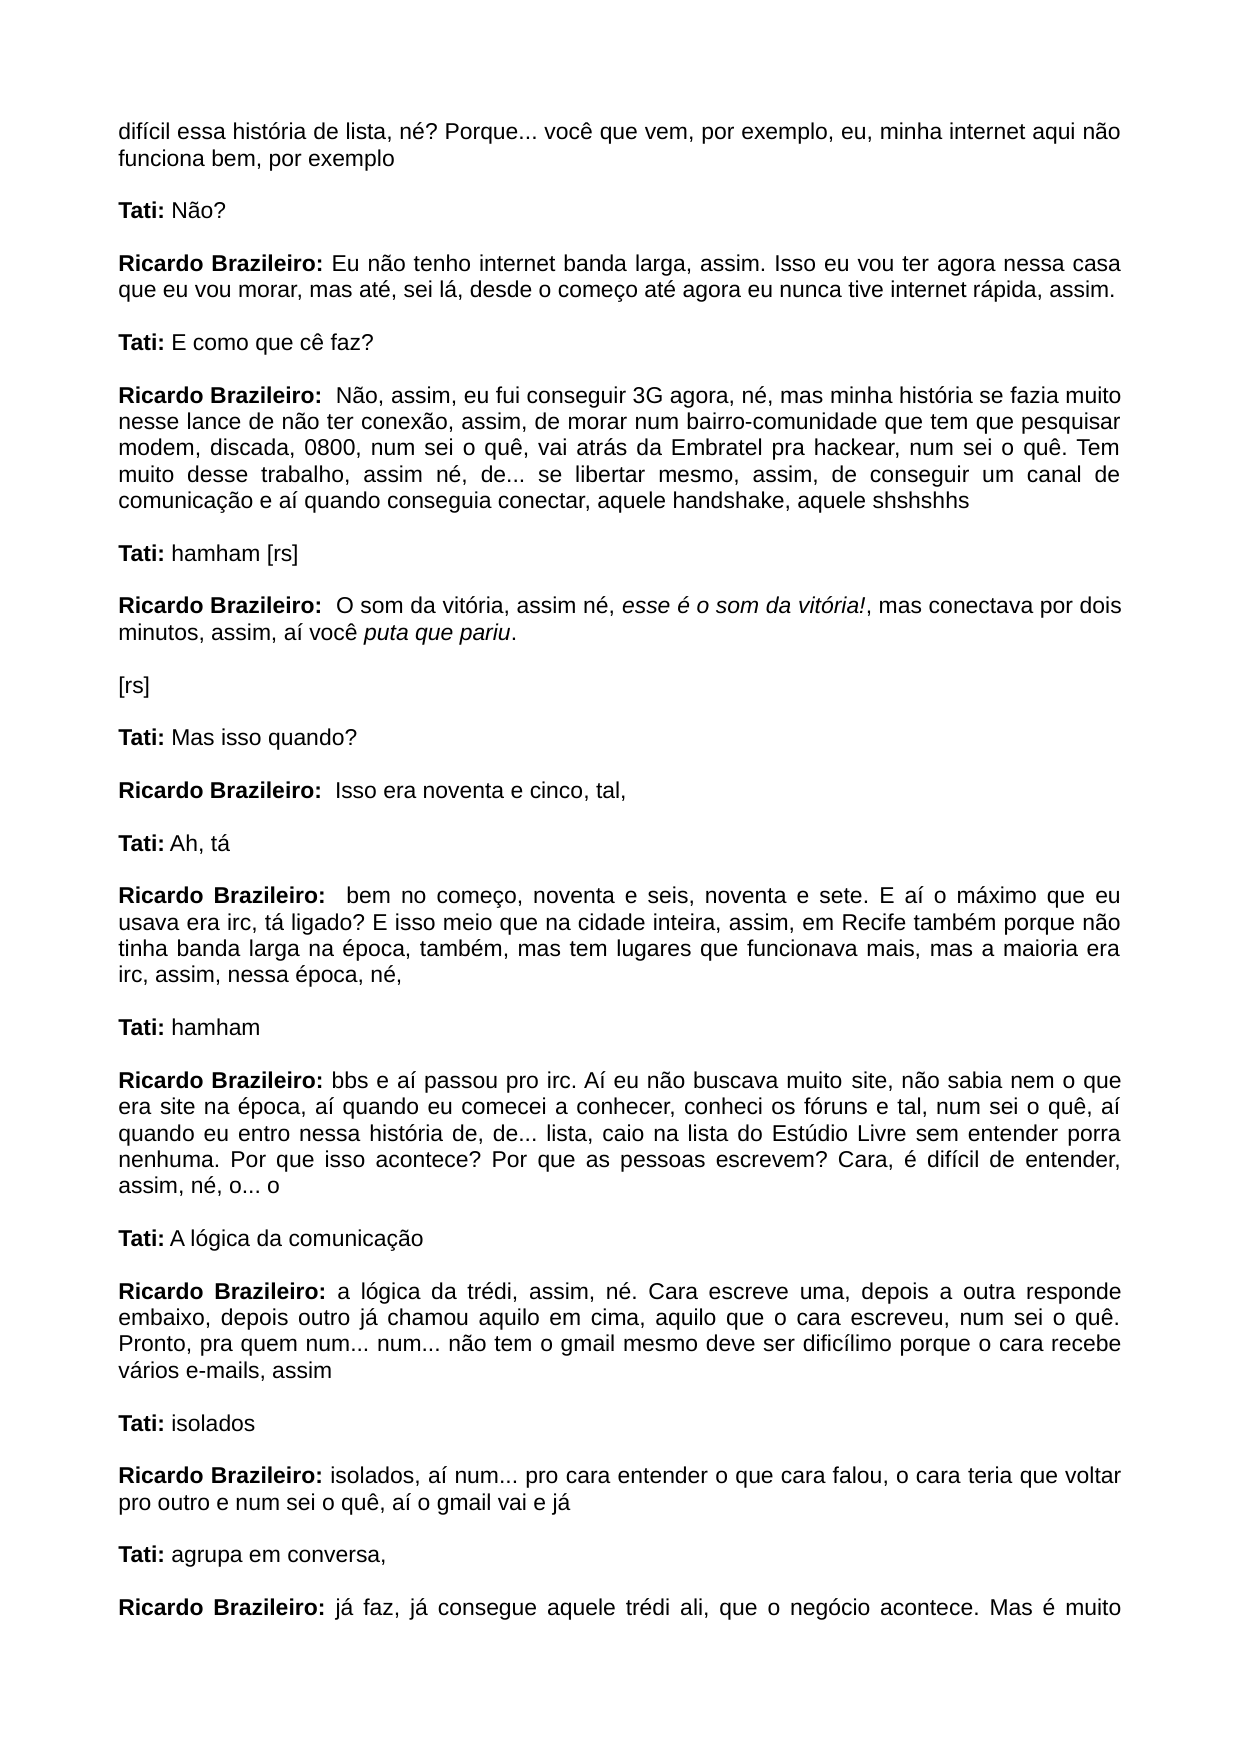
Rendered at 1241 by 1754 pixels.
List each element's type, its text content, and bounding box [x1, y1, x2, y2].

text Tati: Mas isso quando? [118, 724, 1122, 751]
text Tati: hamham [118, 1014, 1122, 1041]
text Tati: Ah, tá [118, 830, 1122, 856]
text Ricardo Brazileiro: Eu não tenho internet banda larga, assim. Isso eu vou ter agora nessa casa que eu vou morar, mas até, sei lá, desde o começo até agora eu nunca tive internet rápida, assim. [118, 250, 1122, 303]
text Ricardo Brazileiro: a lógica da trédi, assim, né. Cara escreve uma, depois a outra responde embaixo, depois outro já chamou aquilo em cima, aquilo que o cara escreveu, num sei o quê. Pronto, pra quem num... num... não tem o gmail mesmo deve ser dificílimo porque o cara recebe vários e-mails, assim [118, 1278, 1122, 1383]
text Ricardo Brazileiro: O som da vitória, assim né, esse é o som da vitória!, mas conectava por dois minutos, assim, aí você puta que pariu. [118, 592, 1122, 645]
text Tati: E como que cê faz? [118, 329, 1122, 355]
text Tati: agrupa em conversa, [118, 1541, 1122, 1568]
text Ricardo Brazileiro: bbs e aí passou pro irc. Aí eu não buscava muito site, não sabia nem o que era site na época, aí quando eu comecei a conhecer, conheci os fóruns e tal, num sei o quê, aí quando eu entro nessa história de, de... lista, caio na lista do Estúdio Livre sem entender porra nenhuma. Por que isso acontece? Por que as pessoas escrevem? Cara, é difícil de entender, assim, né, o... o [118, 1067, 1122, 1199]
text Ricardo Brazileiro: bem no começo, noventa e seis, noventa e sete. E aí o máximo que eu usava era irc, tá ligado? E isso meio que na cidade inteira, assim, em Recife também porque não tinha banda larga na época, também, mas tem lugares que funcionava mais, mas a maioria era irc, assim, nessa época, né, [118, 882, 1122, 988]
text Ricardo Brazileiro: Não, assim, eu fui conseguir 3G agora, né, mas minha história se fazia muito nesse lance de não ter conexão, assim, de morar num bairro-comunidade que tem que pesquisar modem, discada, 0800, num sei o quê, vai atrás da Embratel pra hackear, num sei o quê. Tem muito desse trabalho, assim né, de... se libertar mesmo, assim, de conseguir um canal de comunicação e aí quando conseguia conectar, aquele handshake, aquele shshshhs [118, 382, 1122, 513]
text Tati: A lógica da comunicação [118, 1225, 1122, 1251]
text Tati: isolados [118, 1409, 1122, 1436]
text difícil essa história de lista, né? Porque... você que vem, por exemplo, eu, minha internet aqui não funciona bem, por exemplo [118, 118, 1122, 171]
text [rs] [118, 672, 1122, 698]
text Tati: Não? [118, 197, 1122, 223]
text Ricardo Brazileiro: isolados, aí num... pro cara entender o que cara falou, o cara teria que voltar pro outro e num sei o quê, aí o gmail vai e já [118, 1462, 1122, 1515]
text Ricardo Brazileiro: já faz, já consegue aquele trédi ali, que o negócio acontece. Mas é muito [118, 1594, 1122, 1620]
text Ricardo Brazileiro: Isso era noventa e cinco, tal, [118, 777, 1122, 803]
text Tati: hamham [rs] [118, 540, 1122, 566]
